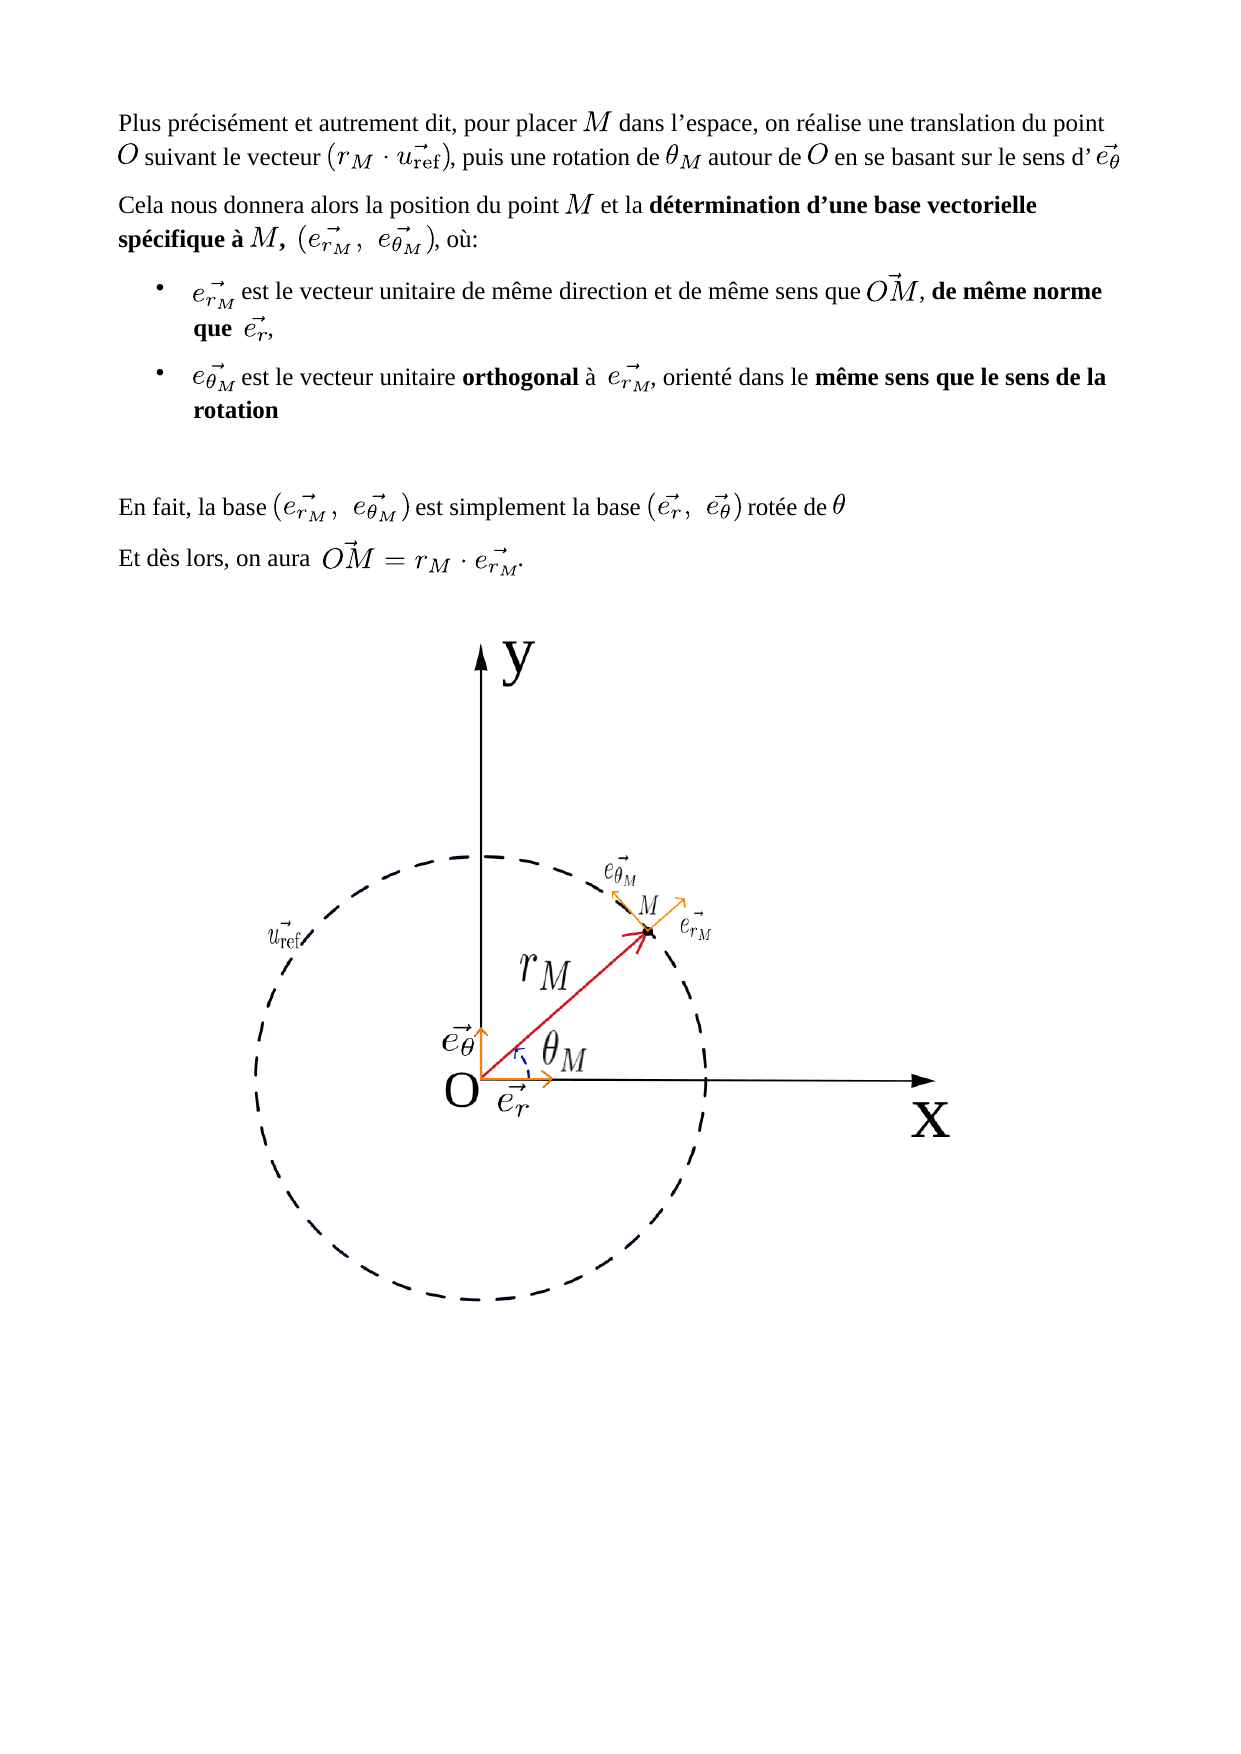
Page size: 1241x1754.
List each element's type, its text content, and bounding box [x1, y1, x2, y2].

text Plus précisément et autrement dit, pour placer dans l’espace, on réalise une translation du point suivant le vecteur , puis une rotation de autour de en se basant sur le sens d’ [118, 108, 1122, 171]
text En fait, la base est simplement la base rotée de [118, 491, 1122, 521]
text Et dès lors, on aura [118, 540, 500, 576]
text . [356, 540, 1122, 576]
text Cela nous donnera alors la position du point et la détermination d’une base vectorielle spécifique à , , où: [118, 190, 1122, 254]
picture [227, 594, 1014, 1373]
list est le vecteur unitaire de même direction et de même sens que , de même norme que , [156, 273, 1122, 342]
list est le vecteur unitaire orthogonal à , orienté dans le même sens que le sens de la rotation [156, 361, 1122, 424]
